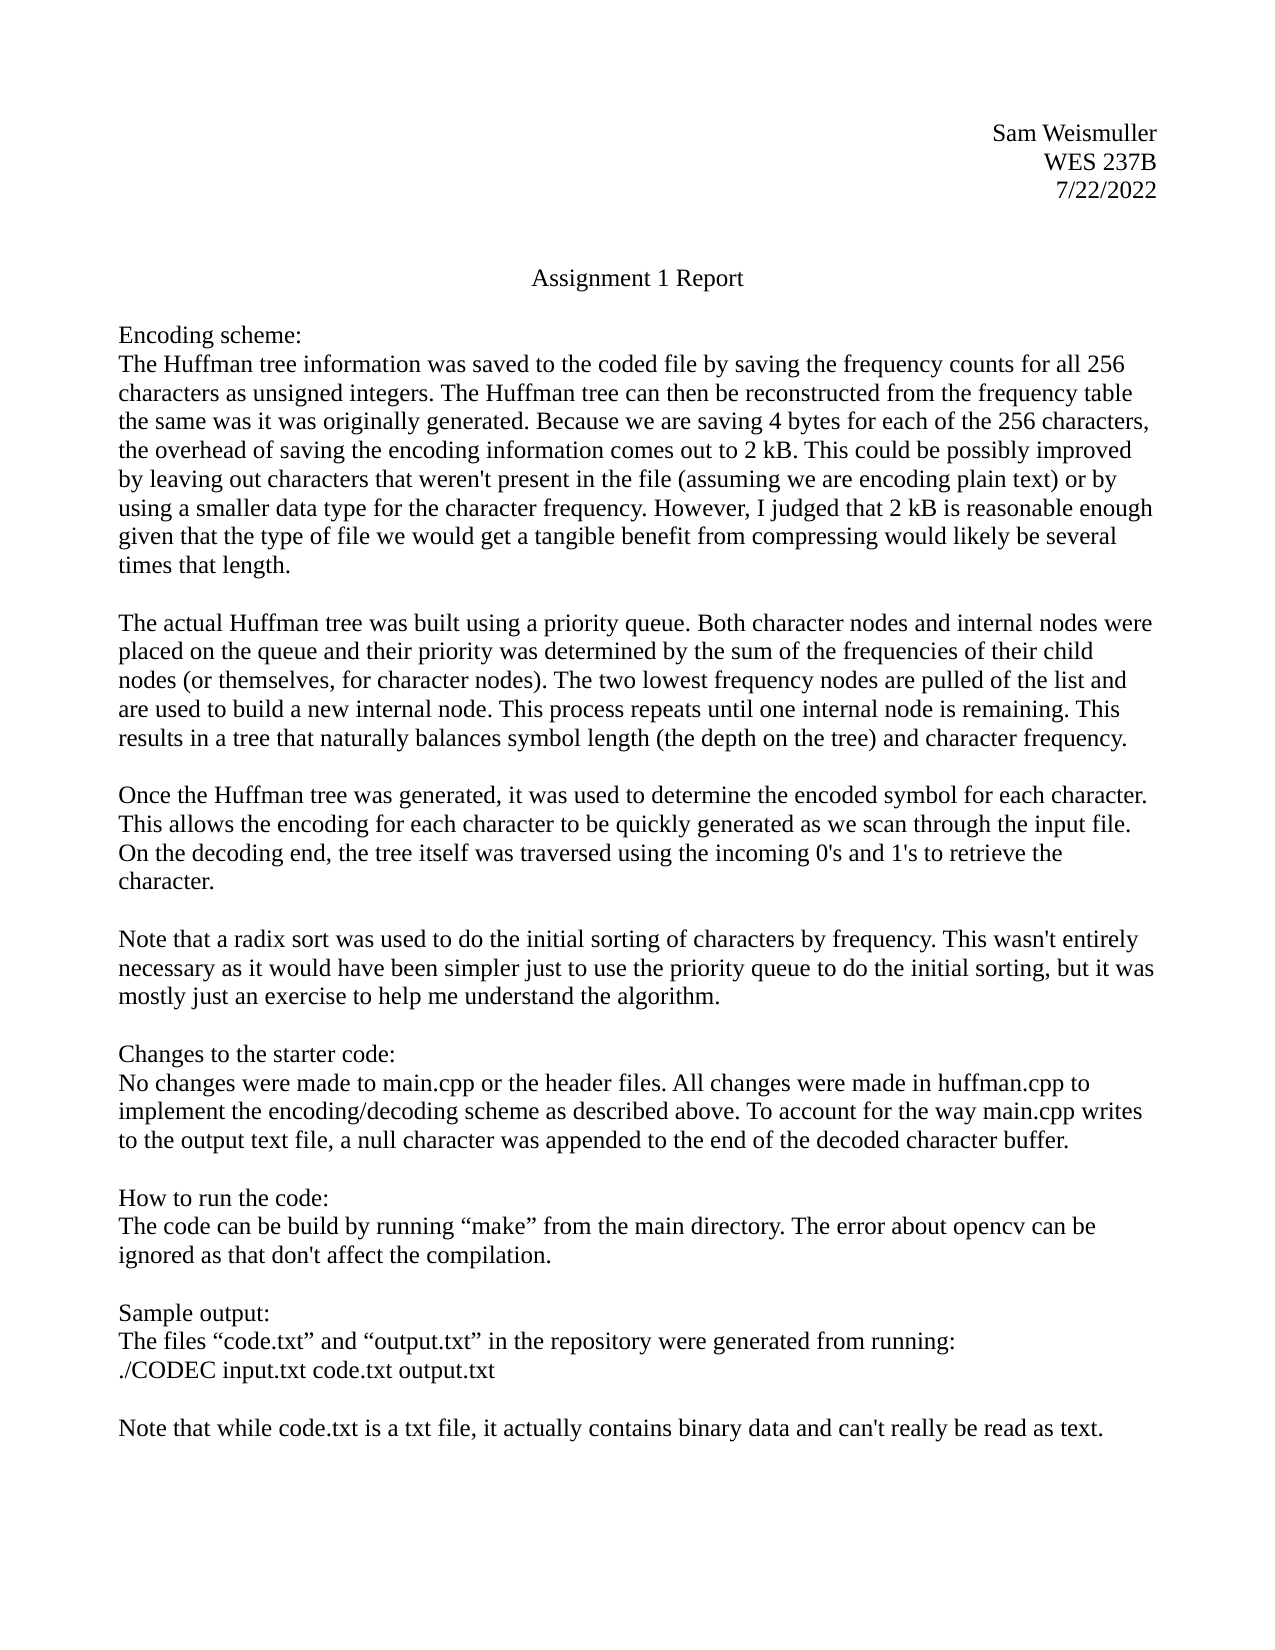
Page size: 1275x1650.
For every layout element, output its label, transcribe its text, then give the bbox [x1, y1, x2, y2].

text Note that while code.txt is a txt file, it actually contains binary data and can't really be read as text. [118, 1413, 1157, 1441]
text The files “code.txt” and “output.txt” in the repository were generated from running: [118, 1326, 1157, 1355]
text Changes to the starter code: [118, 1039, 1157, 1068]
text The code can be build by running “make” from the main directory. The error about opencv can be ignored as that don't affect the compilation. [118, 1211, 1157, 1269]
text Encoding scheme: [118, 320, 1157, 349]
text How to run the code: [118, 1183, 1157, 1211]
text Once the Huffman tree was generated, it was used to determine the encoded symbol for each character. This allows the encoding for each character to be quickly generated as we scan through the input file. On the decoding end, the tree itself was traversed using the incoming 0's and 1's to retrieve the character. [118, 780, 1157, 895]
text The actual Huffman tree was built using a priority queue. Both character nodes and internal nodes were placed on the queue and their priority was determined by the sum of the frequencies of their child nodes (or themselves, for character nodes). The two lowest frequency nodes are pulled of the list and are used to build a new internal node. This process repeats until one internal node is remaining. This results in a tree that naturally balances symbol length (the depth on the tree) and character frequency. [118, 608, 1157, 751]
text ./CODEC input.txt code.txt output.txt [118, 1355, 1157, 1384]
text No changes were made to main.cpp or the header files. All changes were made in huffman.cpp to implement the encoding/decoding scheme as described above. To account for the way main.cpp writes to the output text file, a null character was appended to the end of the decoded character buffer. [118, 1068, 1157, 1154]
text Sample output: [118, 1298, 1157, 1326]
text The Huffman tree information was saved to the coded file by saving the frequency counts for all 256 characters as unsigned integers. The Huffman tree can then be reconstructed from the frequency table the same was it was originally generated. Because we are saving 4 bytes for each of the 256 characters, the overhead of saving the encoding information comes out to 2 kB. This could be possibly improved by leaving out characters that weren't present in the file (assuming we are encoding plain text) or by using a smaller data type for the character frequency. However, I judged that 2 kB is reasonable enough given that the type of file we would get a tangible benefit from compressing would likely be several times that length. [118, 349, 1157, 579]
text Assignment 1 Report [118, 263, 1157, 291]
text Note that a radix sort was used to do the initial sorting of characters by frequency. This wasn't entirely necessary as it would have been simpler just to use the priority queue to do the initial sorting, but it was mostly just an exercise to help me understand the algorithm. [118, 924, 1157, 1010]
